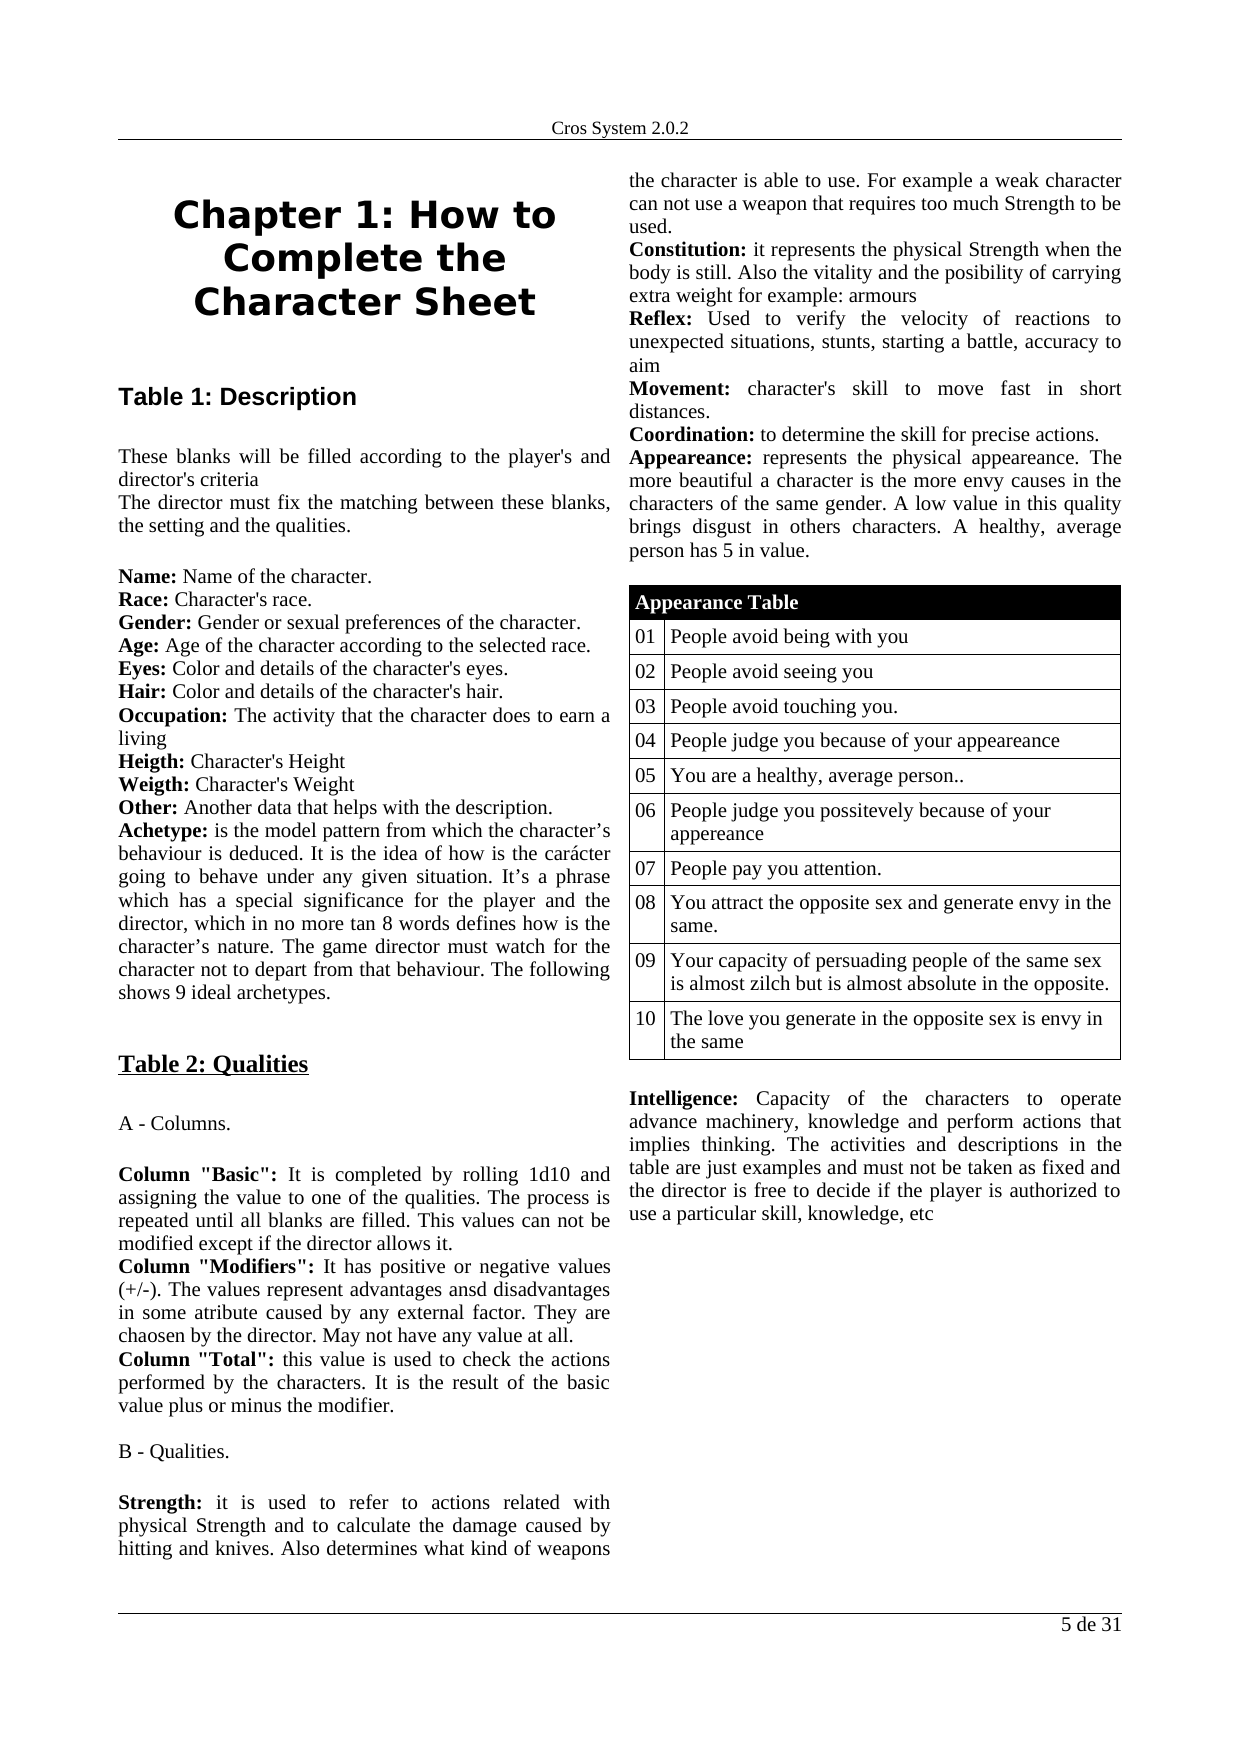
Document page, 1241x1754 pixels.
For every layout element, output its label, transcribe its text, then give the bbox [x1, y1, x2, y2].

subtitle Table 2: Qualities [118, 1050, 611, 1078]
text Eyes: Color and details of the character's eyes. [118, 657, 611, 680]
table_cell People avoid touching you. [665, 690, 1120, 723]
table_cell People pay you attention. [665, 852, 1120, 885]
text Other: Another data that helps with the description. [118, 796, 611, 819]
text Achetype: is the model pattern from which the character’s behaviour is deduced. It is the idea of how is the carácter going to behave under any given situation. It’s a phrase which has a special significance for the player and the director, which in no more tan 8 words defines how is the character’s nature. The game director must watch for the character not to depart from that behaviour. The following shows 9 ideal archetypes. [118, 819, 611, 1004]
table_cell Your capacity of persuading people of the same sex is almost zilch but is almost absolute in the opposite. [665, 944, 1120, 1001]
subtitle Table 1: Description [118, 383, 611, 411]
text Strength: it is used to refer to actions related with physical Strength and to calculate the damage caused by hitting and knives. Also determines what kind of weapons [118, 1491, 611, 1560]
table_cell You attract the opposite sex and generate envy in the same. [665, 886, 1120, 943]
text B - Qualities. [118, 1440, 611, 1463]
text Column "Basic": It is completed by rolling 1d10 and assigning the value to one of the qualities. The process is repeated until all blanks are filled. This values can not be modified except if the director allows it. [118, 1162, 611, 1255]
text Age: Age of the character according to the selected race. [118, 634, 611, 657]
table_cell 08 [630, 886, 664, 943]
table_cell 01 [630, 620, 664, 654]
text the character is able to use. For example a weak character can not use a weapon that requires too much Strength to be used. [629, 168, 1122, 238]
table_cell 02 [630, 655, 664, 689]
text Weigth: Character's Weight [118, 773, 611, 796]
table_cell 05 [630, 759, 664, 793]
text A - Columns. [118, 1112, 611, 1135]
table_cell The love you generate in the opposite sex is envy in the same [665, 1002, 1120, 1059]
table_header Appearance Table [630, 586, 1120, 619]
table_cell People avoid being with you [665, 620, 1120, 654]
text Occupation: The activity that the character does to earn a living [118, 703, 611, 750]
text Reflex: Used to verify the velocity of reactions to unexpected situations, stunts, starting a battle, accuracy to aim [629, 307, 1122, 377]
table_cell 03 [630, 690, 664, 723]
text Hair: Color and details of the character's hair. [118, 680, 611, 703]
text Name: Name of the character. [118, 565, 611, 588]
subtitle Chapter 1: How to Complete the Character Sheet [118, 193, 611, 324]
text These blanks will be filled according to the player's and director's criteria [118, 444, 611, 491]
text Heigth: Character's Height [118, 750, 611, 773]
table_cell 09 [630, 944, 664, 1001]
text Intelligence: Capacity of the characters to operate advance machinery, knowledge and perform actions that implies thinking. The activities and descriptions in the table are just examples and must not be taken as fixed and the director is free to decide if the player is authorized to use a particular skill, knowledge, etc [629, 1087, 1122, 1225]
table_cell You are a healthy, average person.. [665, 759, 1120, 793]
text Gender: Gender or sexual preferences of the character. [118, 611, 611, 634]
table_cell People avoid seeing you [665, 655, 1120, 689]
text Column "Modifiers": It has positive or negative values (+/-). The values represent advantages ansd disadvantages in some atribute caused by any external factor. They are chaosen by the director. May not have any value at all. [118, 1255, 611, 1347]
table_cell People judge you possitevely because of your appereance [665, 794, 1120, 851]
text The director must fix the matching between these blanks, the setting and the qualities. [118, 491, 611, 537]
table_cell 10 [630, 1002, 664, 1059]
text Race: Character's race. [118, 588, 611, 611]
text Appeareance: represents the physical appeareance. The more beautiful a character is the more envy causes in the characters of the same gender. A low value in this quality brings disgust in others characters. A healthy, average person has 5 in value. [629, 446, 1122, 562]
text Movement: character's skill to move fast in short distances. [629, 377, 1122, 423]
text Constitution: it represents the physical Strength when the body is still. Also the vitality and the posibility of carrying extra weight for example: armours [629, 238, 1122, 307]
table_cell 04 [630, 724, 664, 758]
text Column "Total": this value is used to check the actions performed by the characters. It is the result of the basic value plus or minus the modifier. [118, 1347, 611, 1417]
table_cell 07 [630, 852, 664, 885]
table_cell People judge you because of your appeareance [665, 724, 1120, 758]
table_cell 06 [630, 794, 664, 851]
text Coordination: to determine the skill for precise actions. [629, 423, 1122, 446]
